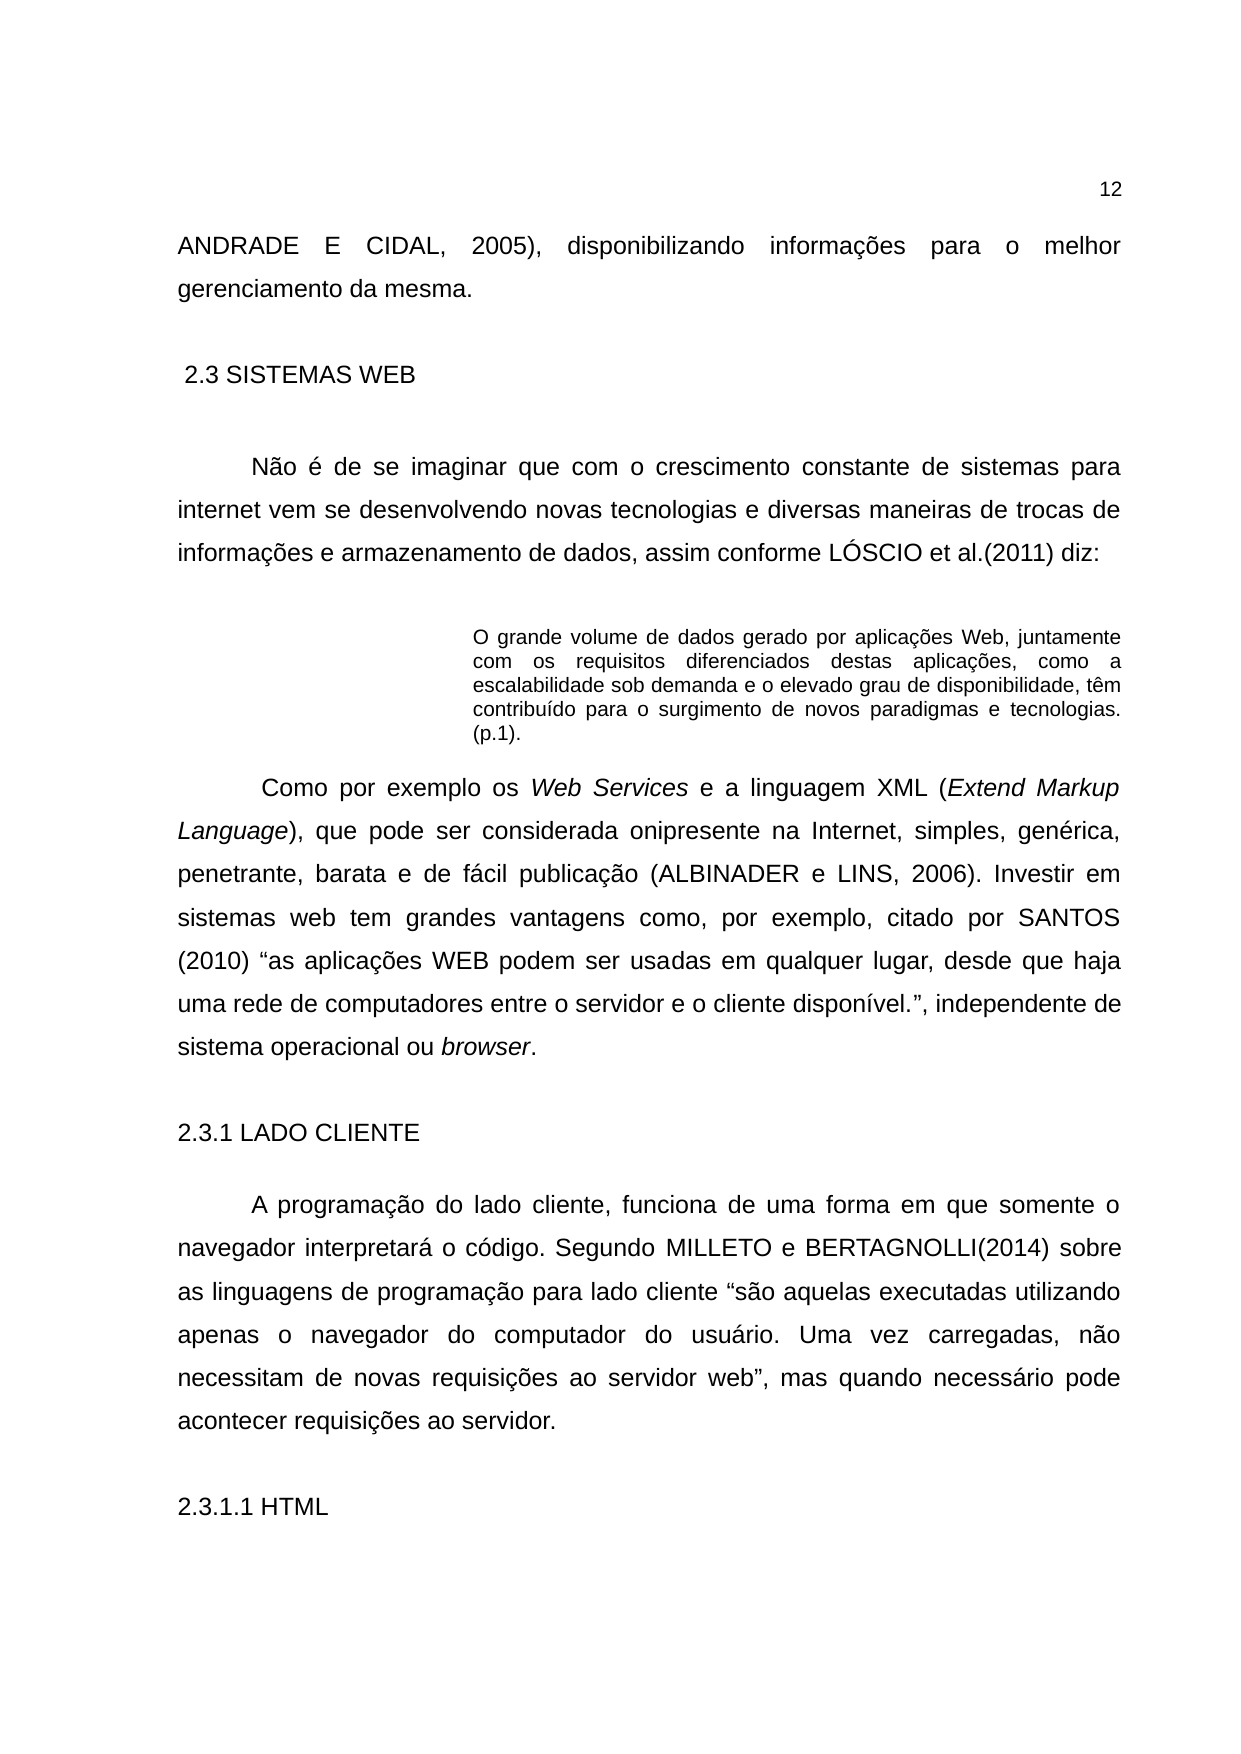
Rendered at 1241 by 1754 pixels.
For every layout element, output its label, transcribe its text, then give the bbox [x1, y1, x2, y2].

text ANDRADE E CIDAL, 2005), disponibilizando informações para o melhor gerenciamento da mesma. [177, 231, 1122, 302]
text Como por exemplo os Web Services e a linguagem XML (Extend Markup Language), que pode ser considerada onipresente na Internet, simples, genérica, penetrante, barata e de fácil publicação (ALBINADER e LINS, 2006). Investir em sistemas web tem grandes vantagens como, por exemplo, citado por SANTOS (2010) “as aplicações WEB podem ser usadas em qualquer lugar, desde que haja uma rede de computadores entre o servidor e o cliente disponível.”, independente de sistema operacional ou browser. [177, 773, 1122, 1061]
text 2.3.1.1 HTML [177, 1492, 1122, 1521]
text A programação do lado cliente, funciona de uma forma em que somente o navegador interpretará o código. Segundo MILLETO e BERTAGNOLLI(2014) sobre as linguagens de programação para lado cliente “são aquelas executadas utilizando apenas o navegador do computador do usuário. Uma vez carregadas, não necessitam de novas requisições ao servidor web”, mas quando necessário pode acontecer requisições ao servidor. [177, 1190, 1122, 1435]
text 2.3.1 LADO CLIENTE [177, 1118, 1122, 1147]
text Não é de se imaginar que com o crescimento constante de sistemas para internet vem se desenvolvendo novas tecnologias e diversas maneiras de trocas de informações e armazenamento de dados, assim conforme LÓSCIO et al.(2011) diz: [177, 452, 1122, 567]
text O grande volume de dados gerado por aplicações Web, juntamente com os requisitos diferenciados destas aplicações, como a escalabilidade sob demanda e o elevado grau de disponibilidade, têm contribuído para o surgimento de novos paradigmas e tecnologias. (p.1). [473, 625, 1122, 744]
text 2.3 SISTEMAS WEB [177, 360, 1122, 389]
